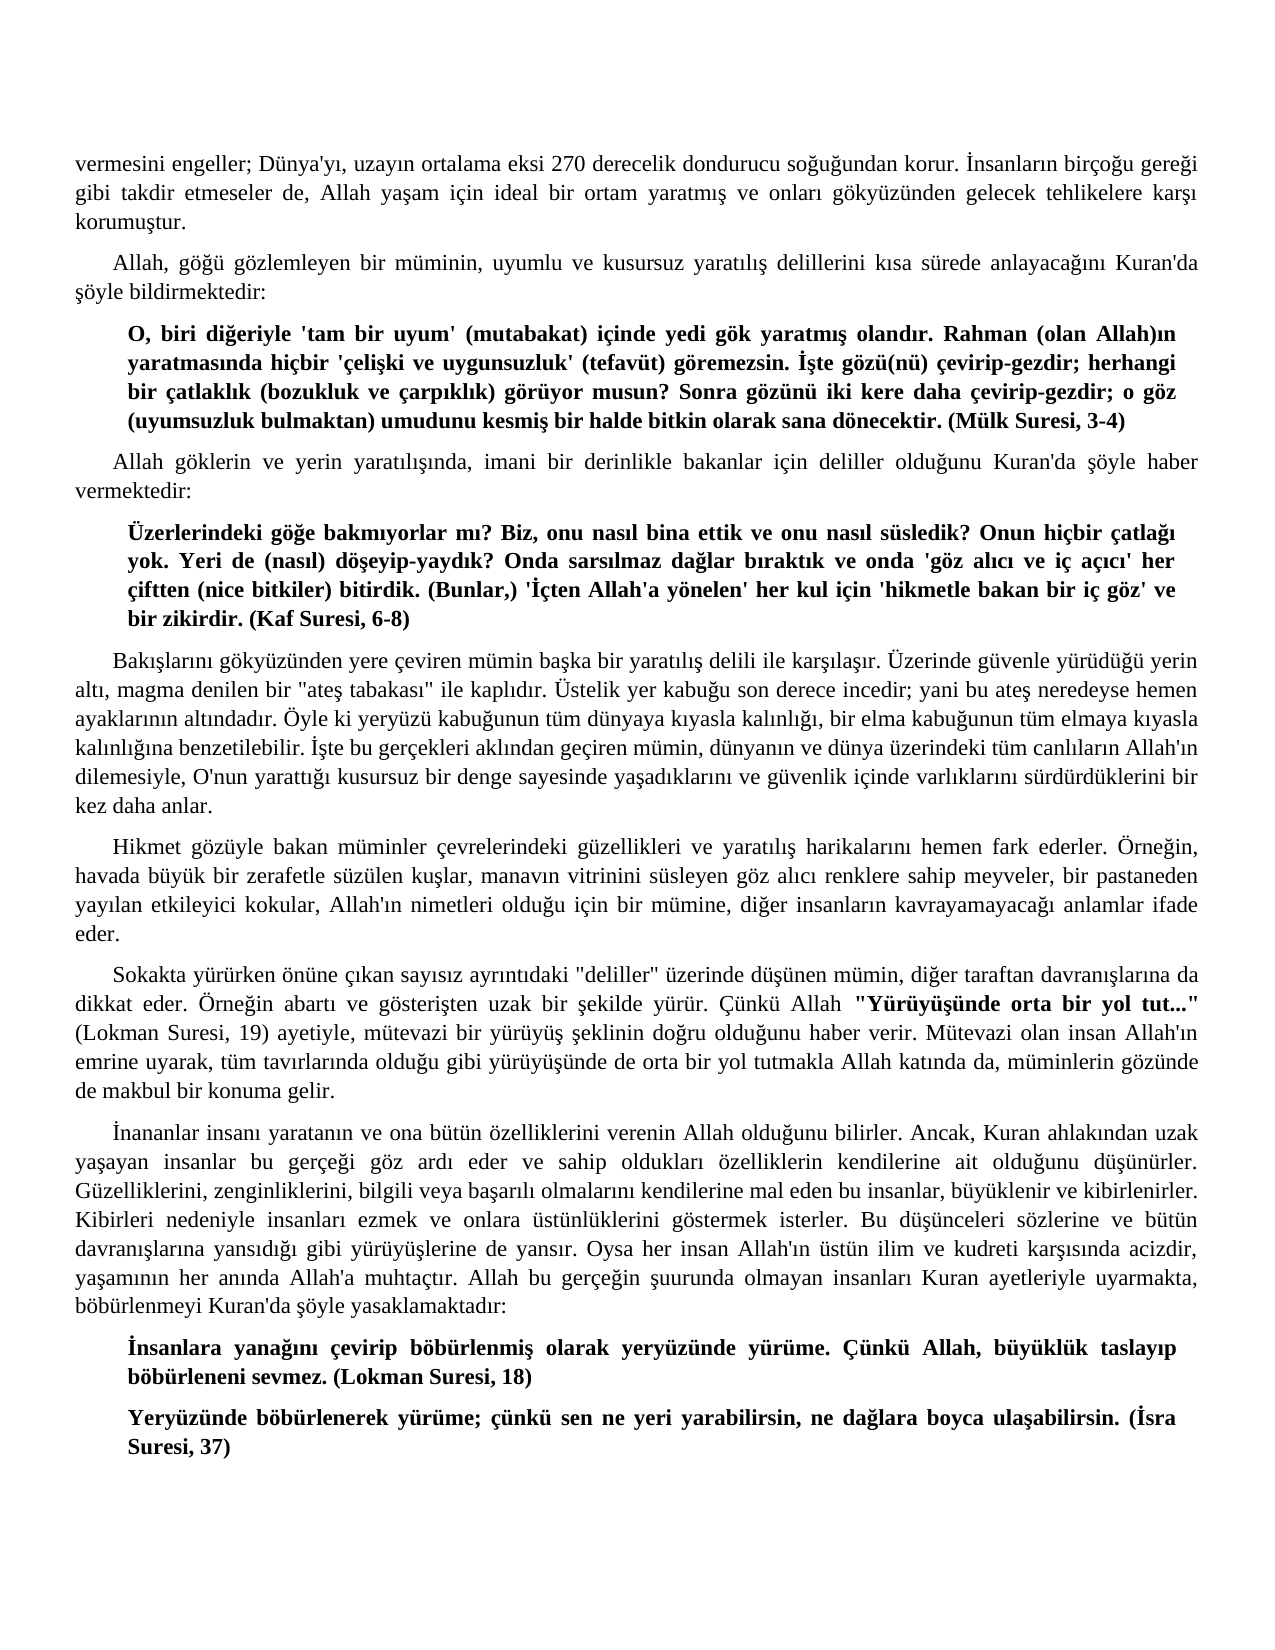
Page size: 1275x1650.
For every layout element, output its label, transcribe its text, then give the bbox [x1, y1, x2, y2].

text Yeryüzünde böbürlenerek yürüme; çünkü sen ne yeri yarabilirsin, ne dağlara boyca ulaşabilirsin. (İsra Suresi, 37) [127, 1404, 1177, 1460]
text Allah, göğü gözlemleyen bir müminin, uyumlu ve kusursuz yaratılış delillerini kısa sürede anlayacağını Kuran'da şöyle bildirmektedir: [75, 249, 1200, 305]
text Bakışlarını gökyüzünden yere çeviren mümin başka bir yaratılış delili ile karşılaşır. Üzerinde güvenle yürüdüğü yerin altı, magma denilen bir "ateş tabakası" ile kaplıdır. Üstelik yer kabuğu son derece incedir; yani bu ateş neredeyse hemen ayaklarının altındadır. Öyle ki yeryüzü kabuğunun tüm dünyaya kıyasla kalınlığı, bir elma kabuğunun tüm elmaya kıyasla kalınlığına benzetilebilir. İşte bu gerçekleri aklından geçiren mümin, dünyanın ve dünya üzerindeki tüm canlıların Allah'ın dilemesiyle, O'nun yarattığı kusursuz bir denge sayesinde yaşadıklarını ve güvenlik içinde varlıklarını sürdürdüklerini bir kez daha anlar. [75, 647, 1200, 818]
text Sokakta yürürken önüne çıkan sayısız ayrıntıdaki "deliller" üzerinde düşünen mümin, diğer taraftan davranışlarına da dikkat eder. Örneğin abartı ve gösterişten uzak bir şekilde yürür. Çünkü Allah "Yürüyüşünde orta bir yol tut..." (Lokman Suresi, 19) ayetiyle, mütevazi bir yürüyüş şeklinin doğru olduğunu haber verir. Mütevazi olan insan Allah'ın emrine uyarak, tüm tavırlarında olduğu gibi yürüyüşünde de orta bir yol tutmakla Allah katında da, müminlerin gözünde de makbul bir konuma gelir. [75, 961, 1200, 1104]
text Allah göklerin ve yerin yaratılışında, imani bir derinlikle bakanlar için deliller olduğunu Kuran'da şöyle haber vermektedir: [75, 448, 1200, 503]
text vermesini engeller; Dünya'yı, uzayın ortalama eksi 270 derecelik dondurucu soğuğundan korur. İnsanların birçoğu gereği gibi takdir etmeseler de, Allah yaşam için ideal bir ortam yaratmış ve onları gökyüzünden gelecek tehlikelere karşı korumuştur. [75, 150, 1200, 234]
text Hikmet gözüyle bakan müminler çevrelerindeki güzellikleri ve yaratılış harikalarını hemen fark ederler. Örneğin, havada büyük bir zerafetle süzülen kuşlar, manavın vitrinini süsleyen göz alıcı renklere sahip meyveler, bir pastaneden yayılan etkileyici kokular, Allah'ın nimetleri olduğu için bir mümine, diğer insanların kavrayamayacağı anlamlar ifade eder. [75, 833, 1200, 946]
text İnsanlara yanağını çevirip böbürlenmiş olarak yeryüzünde yürüme. Çünkü Allah, büyüklük taslayıp böbürleneni sevmez. (Lokman Suresi, 18) [127, 1334, 1177, 1389]
text O, biri diğeriyle 'tam bir uyum' (mutabakat) içinde yedi gök yaratmış olandır. Rahman (olan Allah)ın yaratmasında hiçbir 'çelişki ve uygunsuzluk' (tefavüt) göremezsin. İşte gözü(nü) çevirip-gezdir; herhangi bir çatlaklık (bozukluk ve çarpıklık) görüyor musun? Sonra gözünü iki kere daha çevirip-gezdir; o göz (uyumsuzluk bulmaktan) umudunu kesmiş bir halde bitkin olarak sana dönecektir. (Mülk Suresi, 3-4) [127, 320, 1177, 433]
text Üzerlerindeki göğe bakmıyorlar mı? Biz, onu nasıl bina ettik ve onu nasıl süsledik? Onun hiçbir çatlağı yok. Yeri de (nasıl) döşeyip-yaydık? Onda sarsılmaz dağlar bıraktık ve onda 'göz alıcı ve iç açıcı' her çiftten (nice bitkiler) bitirdik. (Bunlar,) 'İçten Allah'a yönelen' her kul için 'hikmetle bakan bir iç göz' ve bir zikirdir. (Kaf Suresi, 6-8) [127, 518, 1177, 632]
text İnananlar insanı yaratanın ve ona bütün özelliklerini verenin Allah olduğunu bilirler. Ancak, Kuran ahlakından uzak yaşayan insanlar bu gerçeği göz ardı eder ve sahip oldukları özelliklerin kendilerine ait olduğunu düşünürler. Güzelliklerini, zenginliklerini, bilgili veya başarılı olmalarını kendilerine mal eden bu insanlar, büyüklenir ve kibirlenirler. Kibirleri nedeniyle insanları ezmek ve onlara üstünlüklerini göstermek isterler. Bu düşünceleri sözlerine ve bütün davranışlarına yansıdığı gibi yürüyüşlerine de yansır. Oysa her insan Allah'ın üstün ilim ve kudreti karşısında acizdir, yaşamının her anında Allah'a muhtaçtır. Allah bu gerçeğin şuurunda olmayan insanları Kuran ayetleriyle uyarmakta, böbürlenmeyi Kuran'da şöyle yasaklamaktadır: [75, 1119, 1200, 1319]
